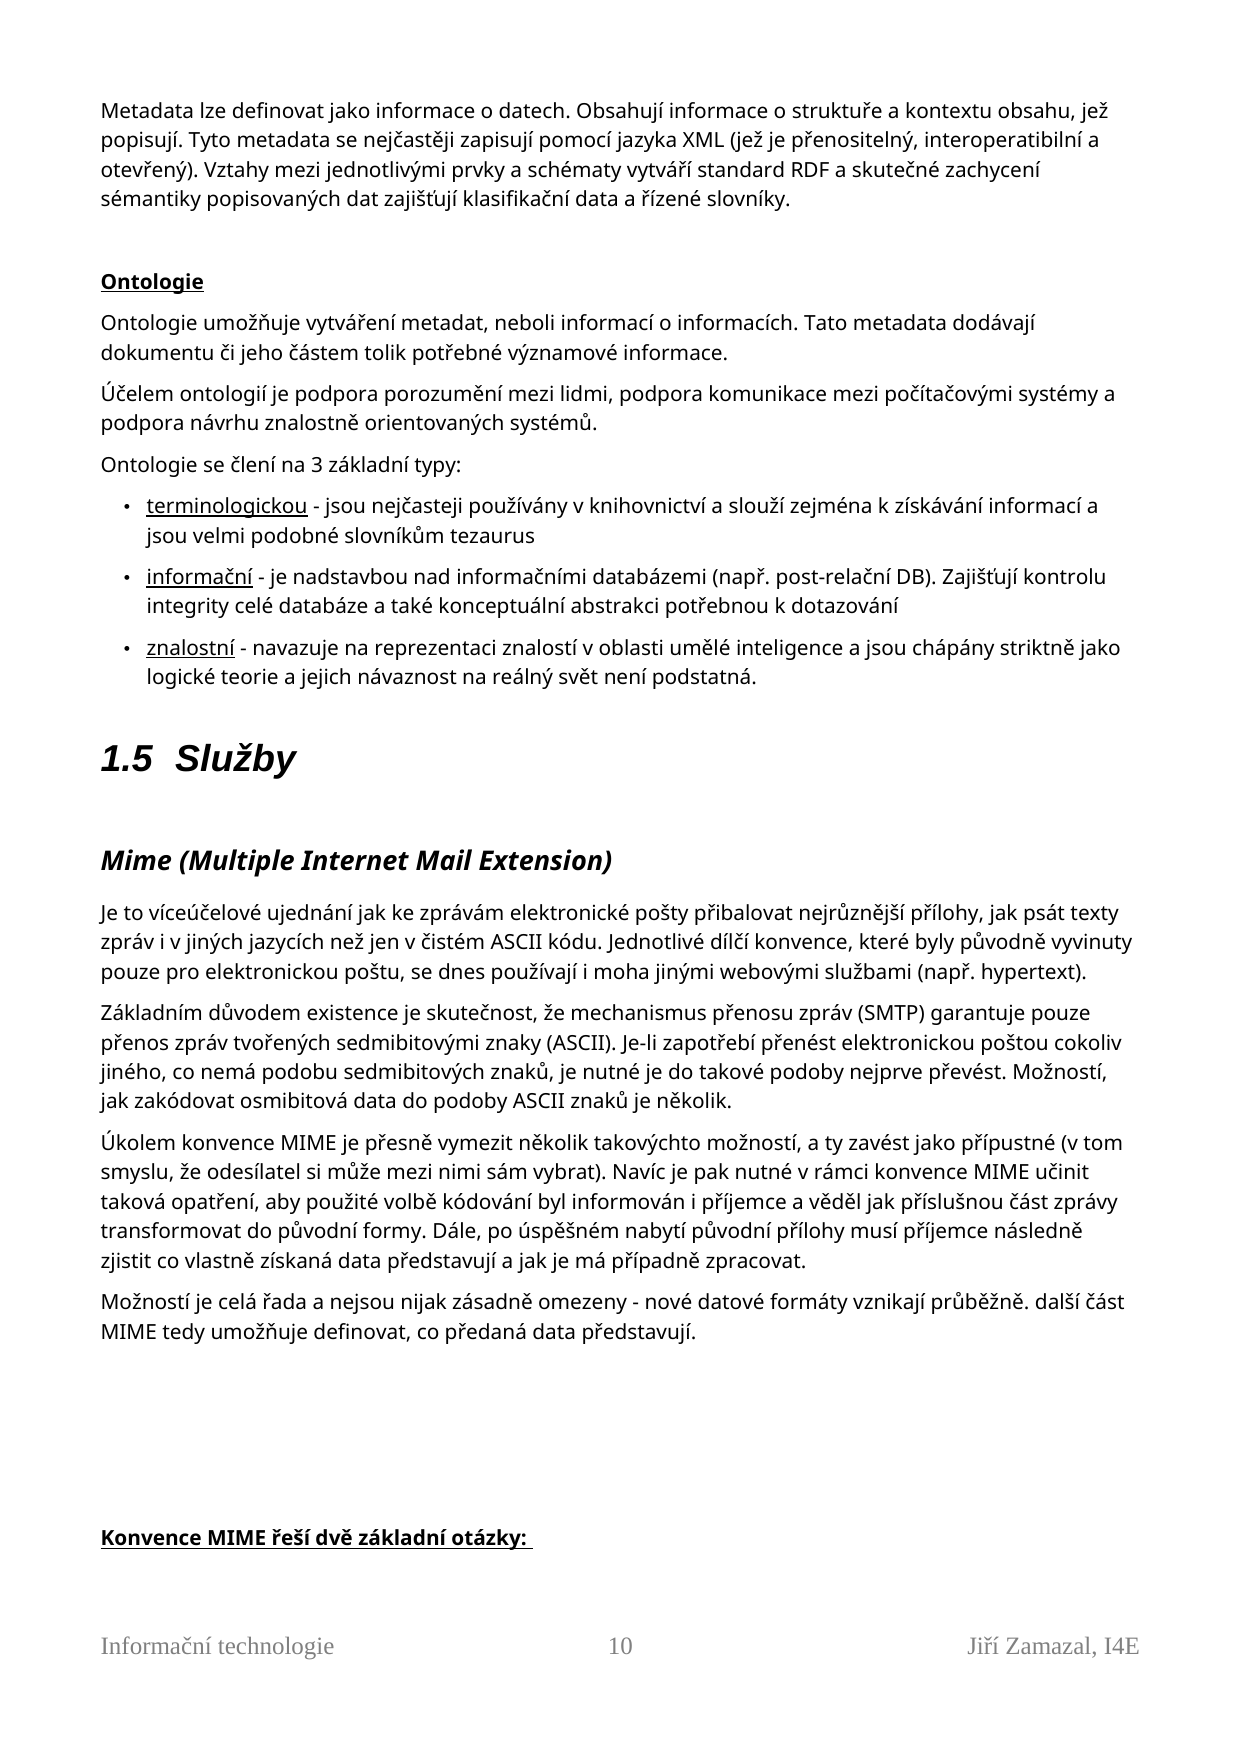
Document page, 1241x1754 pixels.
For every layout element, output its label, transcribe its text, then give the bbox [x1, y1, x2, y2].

text Konvence MIME řeší dvě základní otázky: [100, 1522, 1140, 1552]
text Úkolem konvence MIME je přesně vymezit několik takovýchto možností, a ty zavést jako přípustné (v tom smyslu, že odesílatel si může mezi nimi sám vybrat). Navíc je pak nutné v rámci konvence MIME učinit taková opatření, aby použité volbě kódování byl informován i příjemce a věděl jak příslušnou část zprávy transformovat do původní formy. Dále, po úspěšném nabytí původní přílohy musí příjemce následně zjistit co vlastně získaná data představují a jak je má případně zpracovat. [100, 1127, 1140, 1274]
subtitle Služby [100, 738, 1140, 780]
text Ontologie se člení na 3 základní typy: [100, 449, 1140, 478]
text Základním důvodem existence je skutečnost, že mechanismus přenosu zpráv (SMTP) garantuje pouze přenos zpráv tvořených sedmibitovými znaky (ASCII). Je-li zapotřebí přenést elektronickou poštou cokoliv jiného, co nemá podobu sedmibitových znaků, je nutné je do takové podoby nejprve převést. Možností, jak zakódovat osmibitová data do podoby ASCII znaků je několik. [100, 997, 1140, 1115]
list znalostní - navazuje na reprezentaci znalostí v oblasti umělé inteligence a jsou chápány striktně jako logické teorie a jejich návaznost na reálný svět není podstatná. [123, 632, 1140, 691]
text Možností je celá řada a nejsou nijak zásadně omezeny - nové datové formáty vznikají průběžně. další část MIME tedy umožňuje definovat, co předaná data představují. [100, 1286, 1140, 1345]
subtitle Mime (Multiple Internet Mail Extension) [100, 841, 1140, 878]
list informační - je nadstavbou nad informačními databázemi (např. post-relační DB). Zajišťují kontrolu integrity celé databáze a také konceptuální abstrakci potřebnou k dotazování [123, 561, 1140, 620]
text Ontologie umožňuje vytváření metadat, neboli informací o informacích. Tato metadata dodávají dokumentu či jeho částem tolik potřebné významové informace. [100, 307, 1140, 366]
text Je to víceúčelové ujednání jak ke zprávám elektronické pošty přibalovat nejrůznější přílohy, jak psát texty zpráv i v jiných jazycích než jen v čistém ASCII kódu. Jednotlivé dílčí konvence, které byly původně vyvinuty pouze pro elektronickou poštu, se dnes používají i moha jinými webovými službami (např. hypertext). [100, 897, 1140, 985]
list terminologickou - jsou nejčasteji používány v knihovnictví a slouží zejména k získávání informací a jsou velmi podobné slovníkům tezaurus [123, 490, 1140, 549]
text Účelem ontologií je podpora porozumění mezi lidmi, podpora komunikace mezi počítačovými systémy a podpora návrhu znalostně orientovaných systémů. [100, 378, 1140, 437]
text Metadata lze definovat jako informace o datech. Obsahují informace o struktuře a kontextu obsahu, jež popisují. Tyto metadata se nejčastěji zapisují pomocí jazyka XML (jež je přenositelný, interoperatibilní a otevřený). Vztahy mezi jednotlivými prvky a schématy vytváří standard RDF a skutečné zachycení sémantiky popisovaných dat zajišťují klasifikační data a řízené slovníky. [100, 94, 1140, 212]
text Ontologie [100, 266, 1140, 295]
